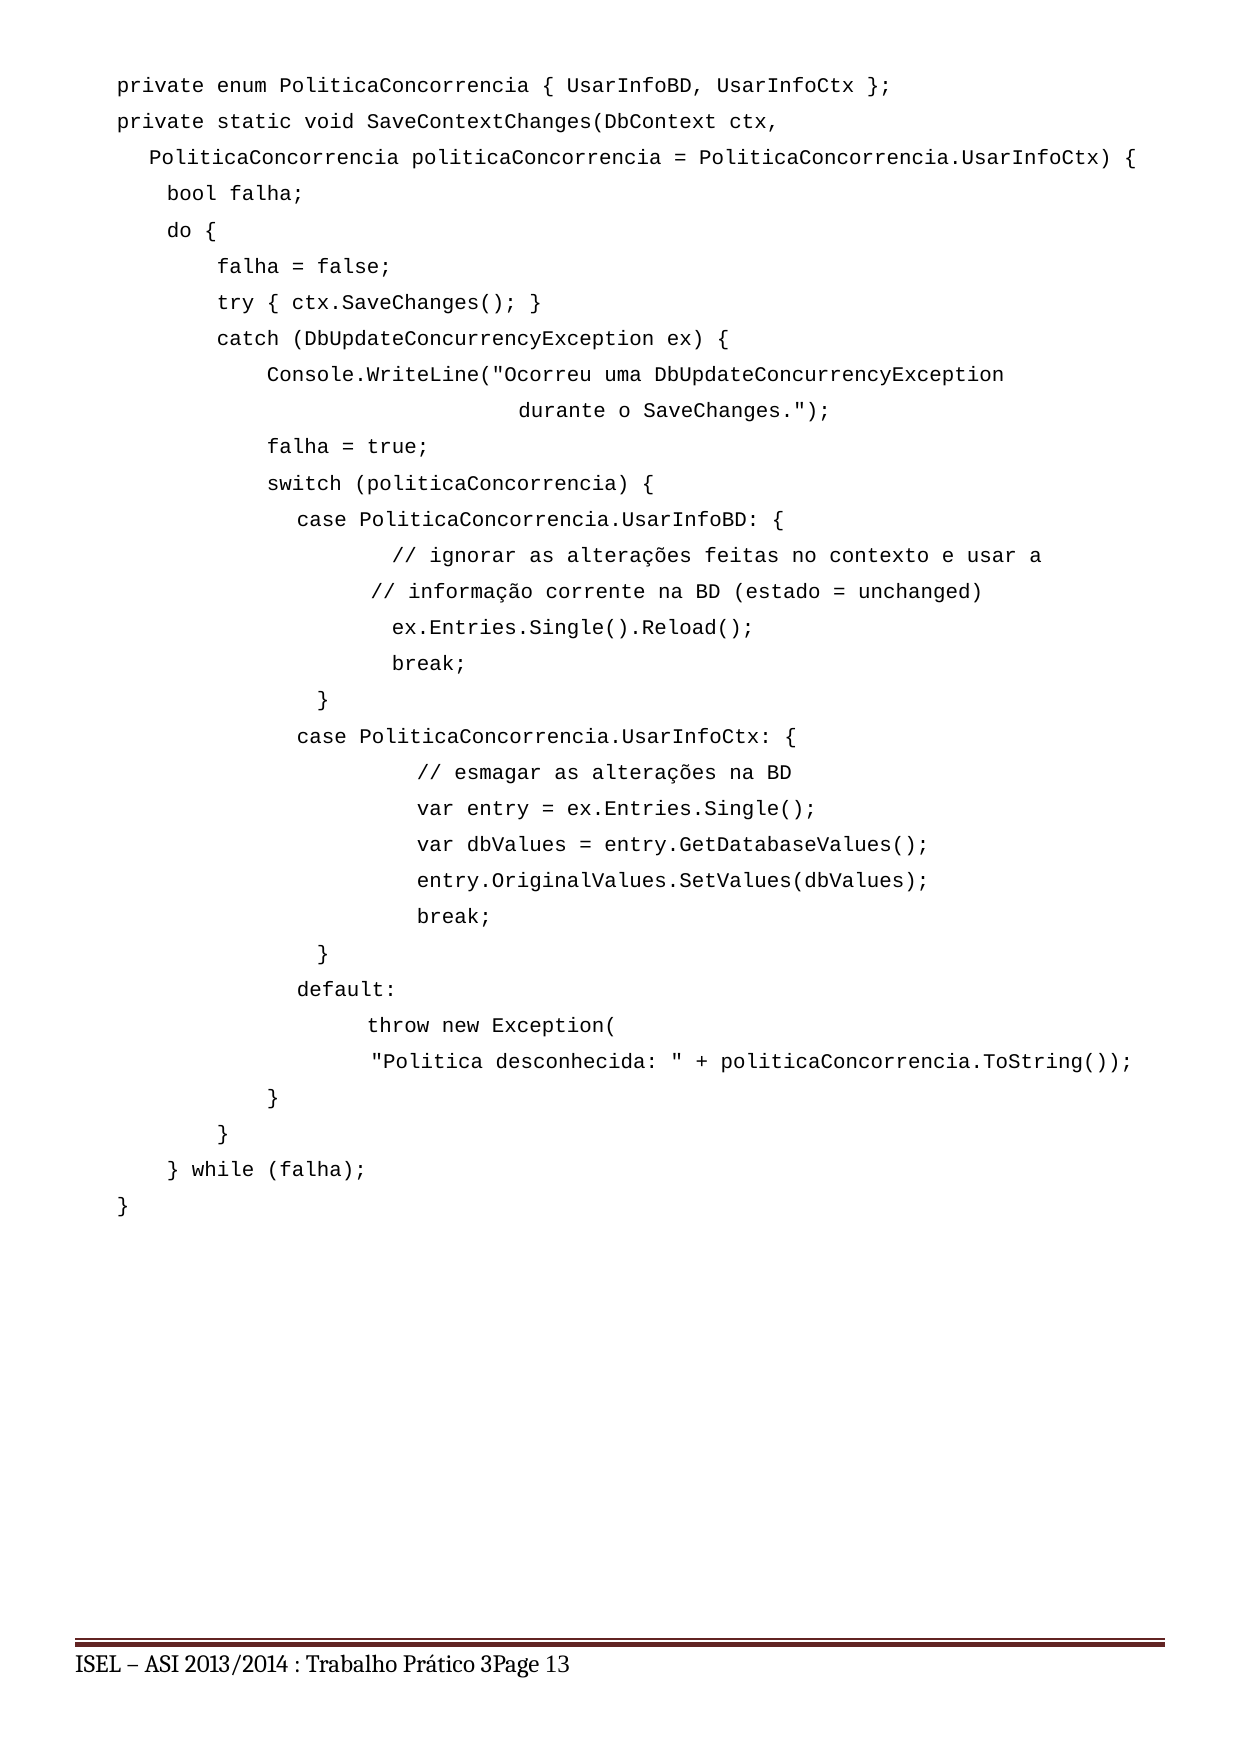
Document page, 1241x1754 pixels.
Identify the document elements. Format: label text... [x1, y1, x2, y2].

text entry.OriginalValues.SetValues(dbValues); [75, 870, 1165, 894]
text } [75, 1196, 1165, 1219]
text falha = false; [75, 256, 1165, 279]
text var entry = ex.Entries.Single(); [75, 798, 1165, 822]
text } [75, 1087, 1165, 1111]
text bool falha; [75, 183, 1165, 207]
text break; [75, 906, 1165, 930]
text "Politica desconhecida: " + politicaConcorrencia.ToString()); [75, 1051, 1165, 1074]
text Console.WriteLine("Ocorreu uma DbUpdateConcurrencyException [75, 364, 1165, 388]
text ex.Entries.Single().Reload(); [75, 617, 1165, 641]
text switch (politicaConcorrencia) { [75, 473, 1165, 496]
text private static void SaveContextChanges(DbContext ctx, [75, 111, 1165, 135]
text } [75, 689, 1165, 713]
text private enum PoliticaConcorrencia { UsarInfoBD, UsarInfoCtx }; [75, 75, 1165, 99]
text // esmagar as alterações na BD [75, 762, 1165, 785]
text falha = true; [75, 436, 1165, 460]
text default: [75, 979, 1165, 1002]
text } [75, 1123, 1165, 1147]
text case PoliticaConcorrencia.UsarInfoBD: { [75, 509, 1165, 532]
text durante o SaveChanges."); [75, 400, 1165, 424]
text } [75, 942, 1165, 966]
text catch (DbUpdateConcurrencyException ex) { [75, 328, 1165, 352]
text break; [75, 653, 1165, 677]
text PoliticaConcorrencia politicaConcorrencia = PoliticaConcorrencia.UsarInfoCtx) { [75, 147, 1165, 171]
text } while (falha); [75, 1159, 1165, 1183]
text // informação corrente na BD (estado = unchanged) [75, 581, 1165, 605]
text // ignorar as alterações feitas no contexto e usar a [75, 545, 1165, 568]
text throw new Exception( [75, 1015, 1165, 1038]
text do { [75, 219, 1165, 243]
text try { ctx.SaveChanges(); } [75, 292, 1165, 316]
text var dbValues = entry.GetDatabaseValues(); [75, 834, 1165, 858]
text case PoliticaConcorrencia.UsarInfoCtx: { [75, 726, 1165, 749]
